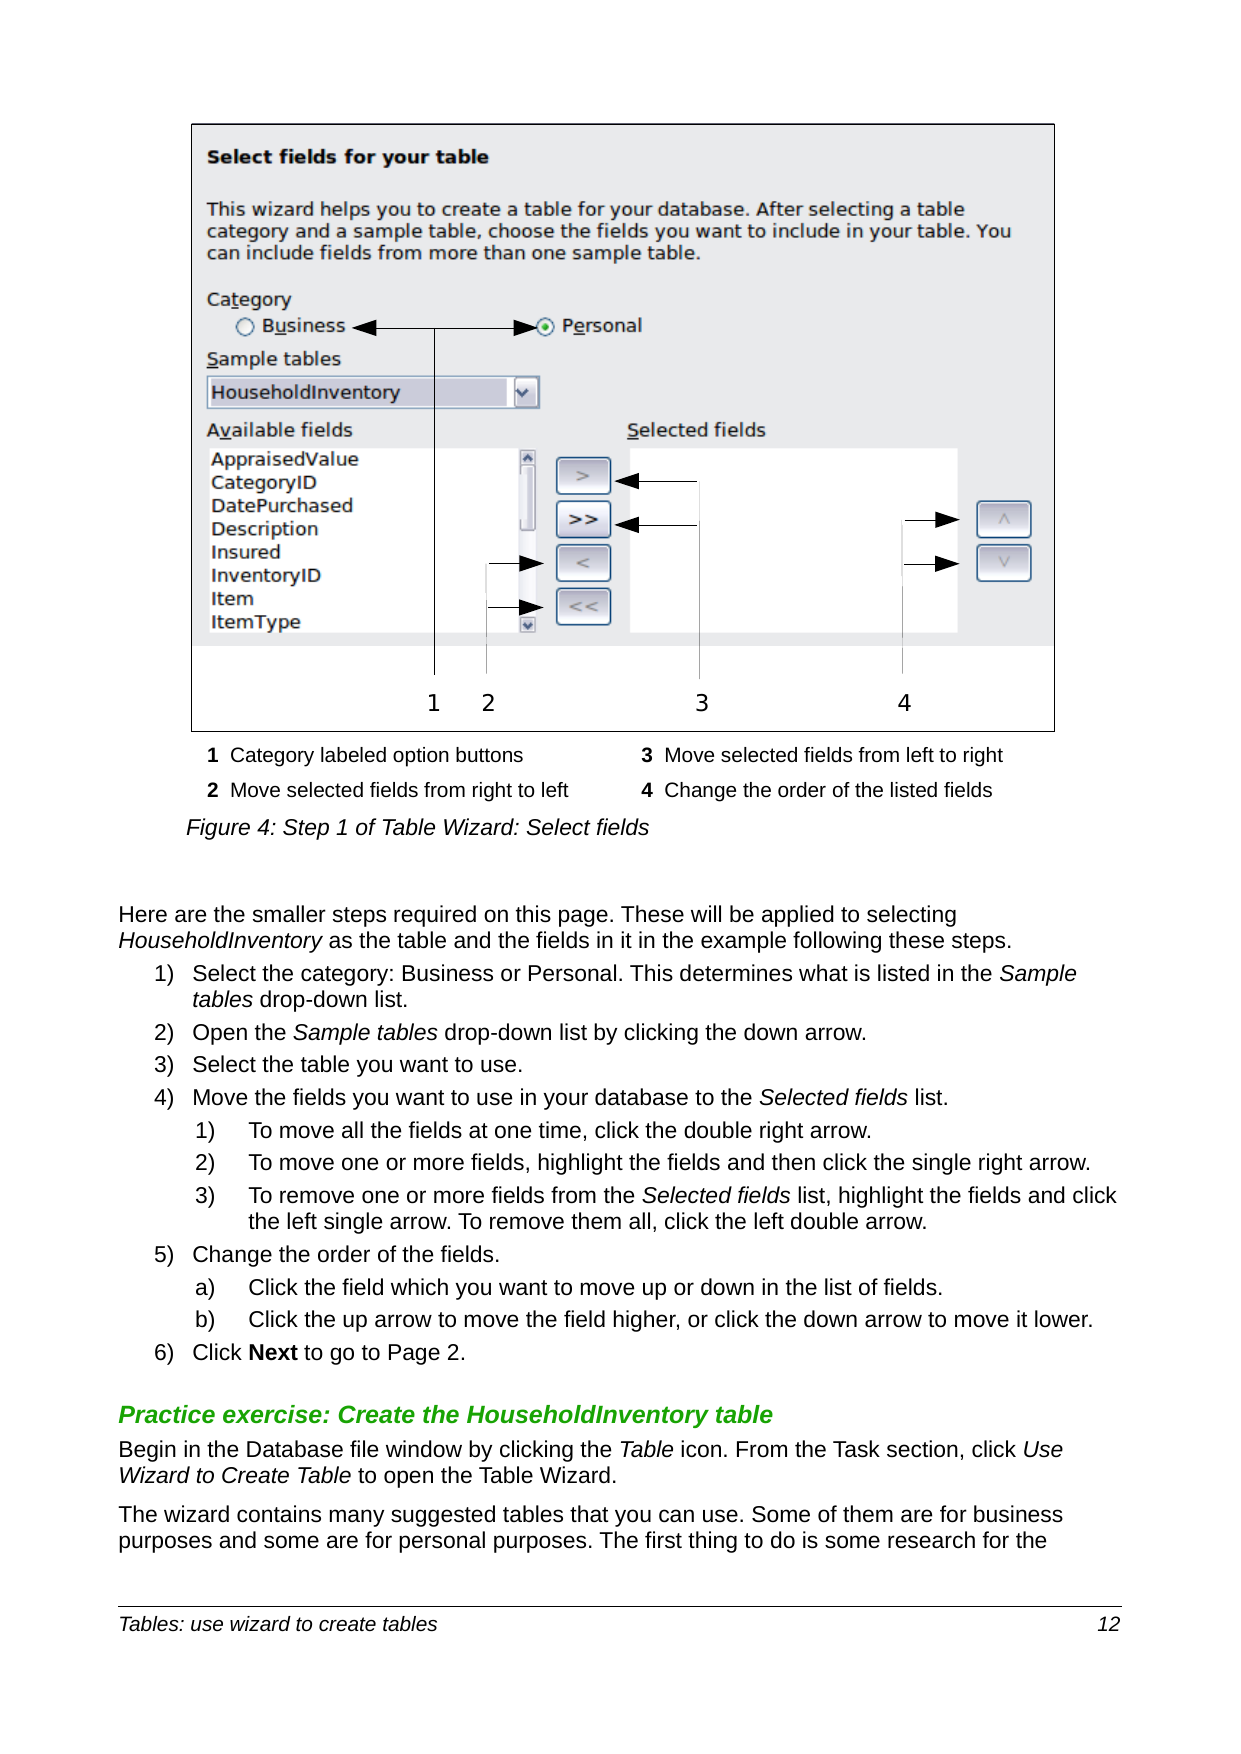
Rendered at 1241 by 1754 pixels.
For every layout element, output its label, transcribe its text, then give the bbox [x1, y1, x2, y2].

subtitle Practice exercise: Create the HouseholdInventory table [118, 1401, 1122, 1429]
list Change the order of the fields. [174, 1241, 1122, 1267]
table_header [192, 646, 1054, 731]
table_cell Move selected fields from left to right [659, 737, 1054, 773]
table_cell 2 [186, 773, 224, 808]
table_cell Category labeled option buttons [224, 737, 620, 773]
list To move all the fields at one time, click the double right arrow. [195, 1117, 1122, 1143]
table_header [186, 118, 1054, 737]
text The wizard contains many suggested tables that you can use. Some of them are for business purposes and some are for personal purposes. The first thing to do is some research for the [118, 1501, 1122, 1554]
list Select the category: Business or Personal. This determines what is listed in the Sample tables drop-down list. [174, 960, 1122, 1013]
list Open the Sample tables drop-down list by clicking the down arrow. [174, 1019, 1122, 1045]
table_cell 1 [186, 737, 224, 773]
text Figure 4: Step 1 of Table Wizard: Select fields [186, 814, 1054, 840]
list Select the table you want to use. [174, 1051, 1122, 1078]
list To remove one or more fields from the Selected fields list, highlight the fields and click the left single arrow. To remove them all, click the left double arrow. [195, 1182, 1122, 1234]
table_cell 4 [620, 773, 658, 808]
list Click Next to go to Page 2. [174, 1339, 1122, 1365]
table_cell Change the order of the listed fields [659, 773, 1054, 808]
list Here are the smaller steps required on this page. These will be applied to selecting HouseholdInventory as the table and the fields in it in the example following these steps. [118, 901, 1122, 953]
list Click the field which you want to move up or down in the list of fields. [195, 1273, 1122, 1300]
table_cell Move selected fields from right to left [224, 773, 620, 808]
table_cell 3 [620, 737, 658, 773]
text Begin in the Database file window by clicking the Table icon. From the Task section, click Use Wizard to Create Table to open the Table Wizard. [118, 1436, 1122, 1488]
list To move one or more fields, highlight the fields and then click the single right arrow. [195, 1149, 1122, 1176]
list Move the fields you want to use in your database to the Selected fields list. [174, 1084, 1122, 1110]
list Click the up arrow to move the field higher, or click the down arrow to move it lower. [195, 1306, 1122, 1332]
